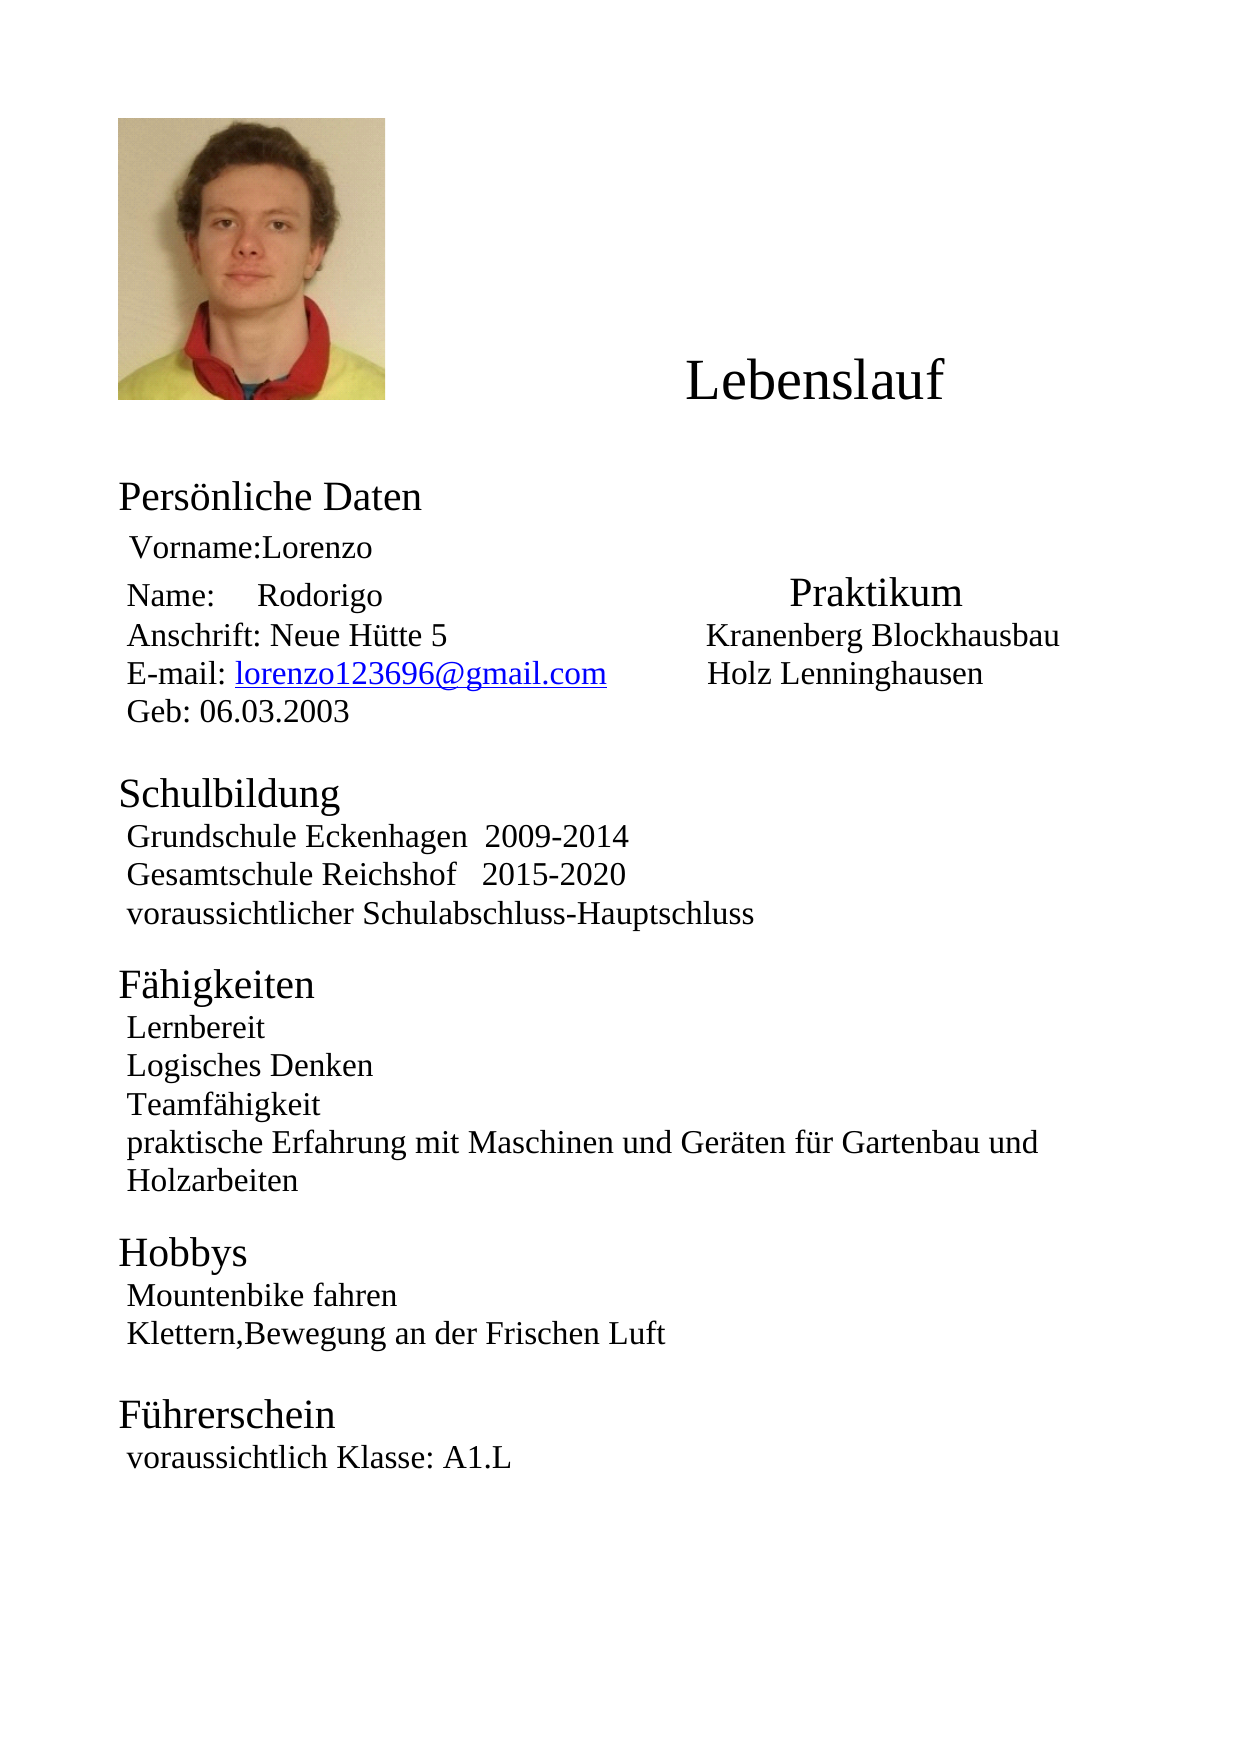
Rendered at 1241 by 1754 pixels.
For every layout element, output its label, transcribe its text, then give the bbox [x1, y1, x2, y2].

text Anschrift: Neue Hütte 5 Kranenberg Blockhausbau [118, 615, 1122, 653]
text Logisches Denken [118, 1046, 1122, 1084]
text Hobbys [118, 1227, 1122, 1275]
text voraussichtlicher Schulabschluss-Hauptschluss [118, 893, 1122, 931]
text Grundschule Eckenhagen 2009-2014 [118, 816, 1122, 855]
text Fähigkeiten [118, 959, 1122, 1007]
text Gesamtschule Reichshof 2015-2020 [118, 855, 1122, 893]
text voraussichtlich Klasse: A1.L [118, 1438, 1122, 1476]
text Geb: 06.03.2003 [118, 692, 1122, 730]
text Name: Rodorigo Praktikum [118, 567, 1122, 615]
text Lebenslauf [118, 118, 1122, 414]
text Vorname:Lorenzo [118, 519, 1122, 567]
text Holzarbeiten [118, 1161, 1122, 1199]
text praktische Erfahrung mit Maschinen und Geräten für Gartenbau und [118, 1122, 1122, 1161]
text Klettern,Bewegung an der Frischen Luft [118, 1313, 1122, 1352]
text Mountenbike fahren [118, 1275, 1122, 1313]
text Persönliche Daten [118, 471, 1122, 519]
text Führerschein [118, 1390, 1122, 1438]
text E-mail: lorenzo123696@gmail.com Holz Lenninghausen [118, 653, 1122, 692]
text Schulbildung [118, 768, 1122, 816]
text Teamfähigkeit [118, 1084, 1122, 1122]
text Lernbereit [118, 1007, 1122, 1046]
